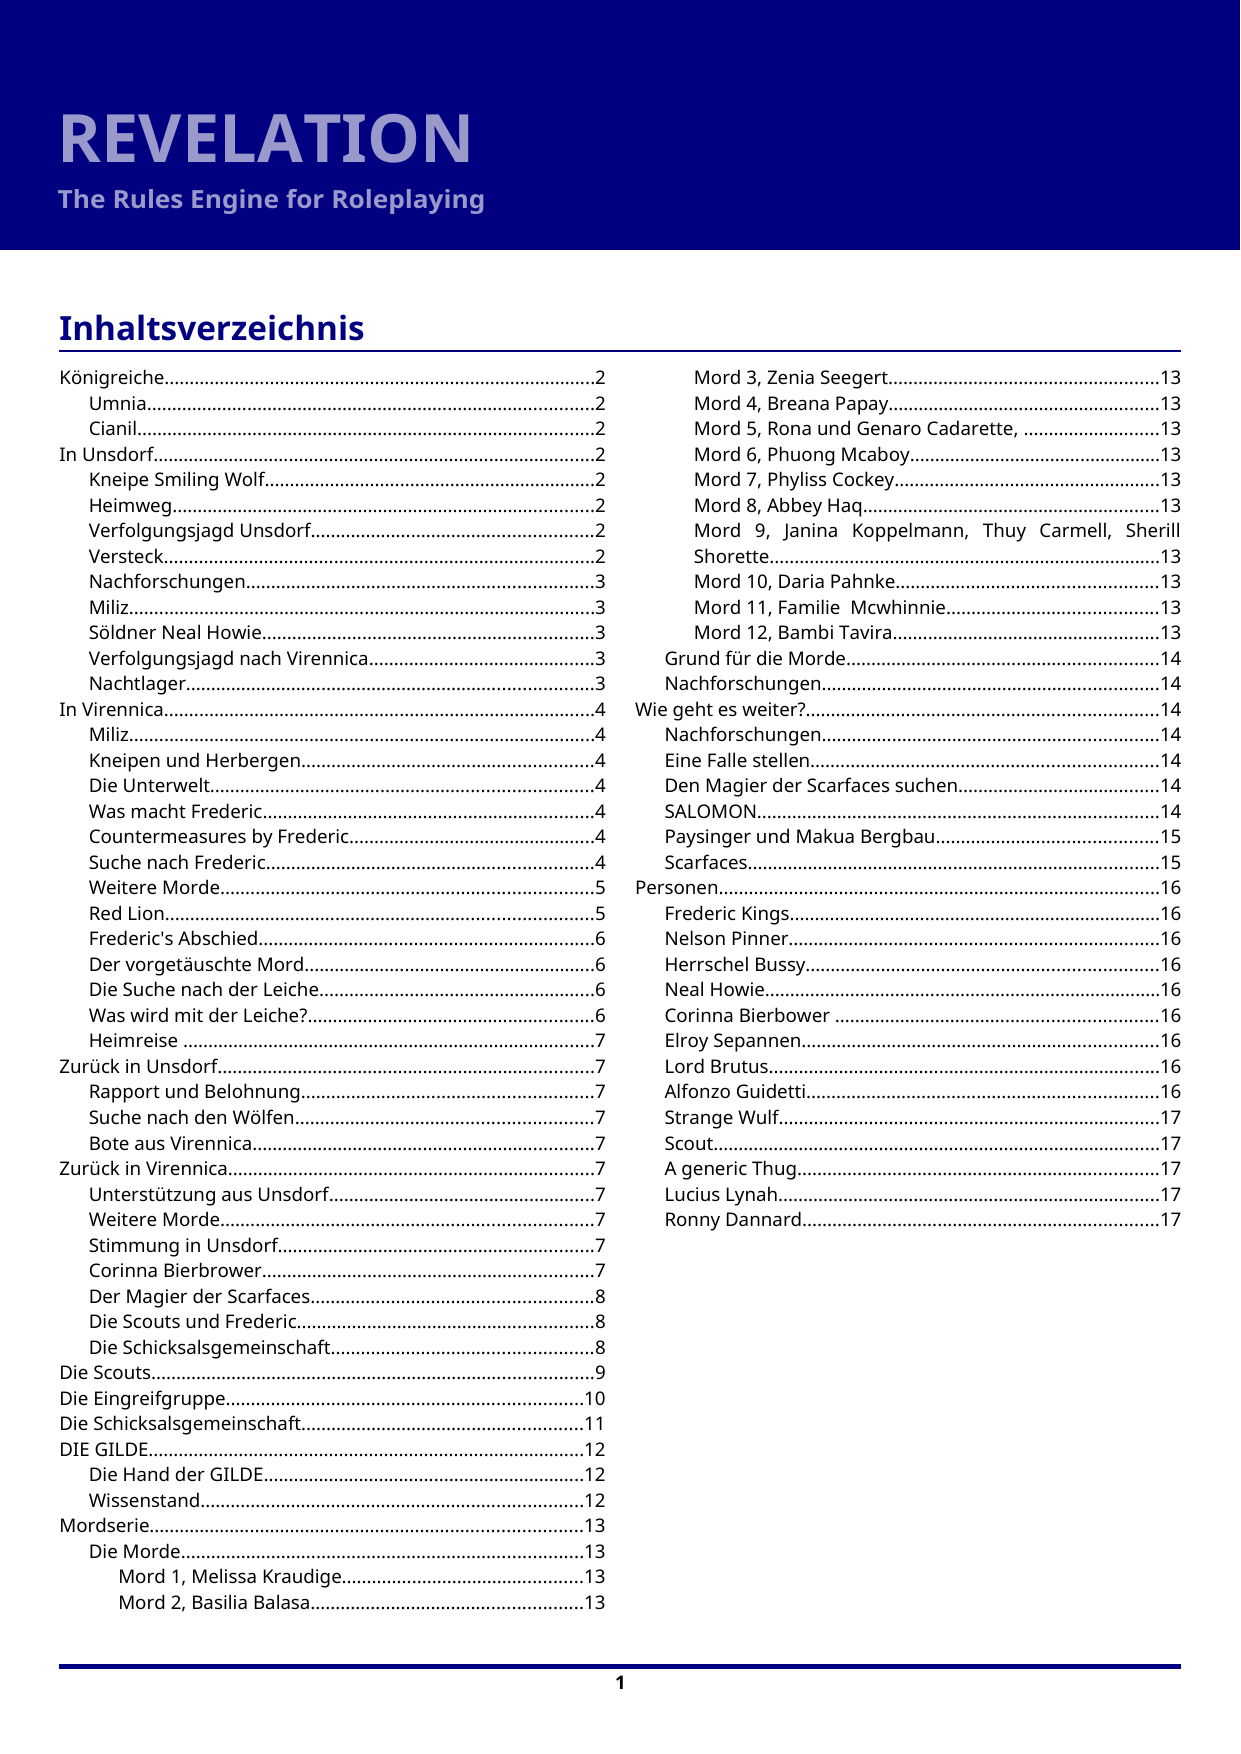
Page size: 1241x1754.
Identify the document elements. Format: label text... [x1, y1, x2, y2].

text Scout 17 [664, 1130, 1181, 1155]
text Die Suche nach der Leiche 6 [88, 977, 605, 1002]
text Frederic Kings 16 [664, 900, 1181, 926]
text Die Morde 13 [88, 1538, 605, 1564]
text Strange Wulf 17 [664, 1104, 1181, 1130]
text Mord 1, Melissa Kraudige 13 [118, 1564, 605, 1589]
text Paysinger und Makua Bergbau 15 [664, 824, 1181, 849]
text Nachtlager 3 [88, 671, 605, 696]
subtitle Inhaltsverzeichnis [59, 304, 1181, 350]
text Mord 9, Janina Koppelmann, Thuy Carmell, Sherill Shorette 13 [694, 517, 1181, 568]
text Was wird mit der Leiche? 6 [88, 1002, 605, 1028]
text Mord 3, Zenia Seegert 13 [694, 364, 1181, 390]
text Corinna Bierbower 16 [664, 1002, 1181, 1028]
text Kneipe Smiling Wolf 2 [88, 466, 605, 492]
text Heimweg 2 [88, 492, 605, 517]
text SALOMON 14 [664, 798, 1181, 824]
text Mord 11, Familie Mcwhinnie 13 [694, 594, 1181, 619]
text Die Eingreifgruppe 10 [59, 1385, 605, 1411]
text Nachforschungen 14 [664, 671, 1181, 696]
text DIE GILDE 12 [59, 1436, 605, 1462]
text Red Lion 5 [88, 900, 605, 926]
text Der vorgetäuschte Mord 6 [88, 951, 605, 977]
text Mord 7, Phyliss Cockey 13 [694, 466, 1181, 492]
text Mord 6, Phuong Mcaboy 13 [694, 441, 1181, 466]
text Lord Brutus 16 [664, 1053, 1181, 1079]
text In Unsdorf 2 [59, 441, 605, 466]
text Suche nach Frederic 4 [88, 849, 605, 875]
text Alfonzo Guidetti 16 [664, 1079, 1181, 1104]
text Stimmung in Unsdorf 7 [88, 1232, 605, 1257]
text Verfolgungsjagd Unsdorf 2 [88, 517, 605, 543]
text Die Hand der GILDE 12 [88, 1462, 605, 1487]
text Cianil 2 [88, 415, 605, 441]
text Zurück in Unsdorf 7 [59, 1053, 605, 1079]
text Die Scouts und Frederic 8 [88, 1308, 605, 1334]
text Zurück in Virennica 7 [59, 1155, 605, 1181]
text Herrschel Bussy 16 [664, 951, 1181, 977]
text Weitere Morde 5 [88, 875, 605, 900]
text Nachforschungen 14 [664, 722, 1181, 747]
text Heimreise 7 [88, 1028, 605, 1053]
text Söldner Neal Howie 3 [88, 619, 605, 645]
text Nachforschungen 3 [88, 568, 605, 594]
text Coun­termeasures by Fre­deric 4 [88, 824, 605, 849]
text Mord 2, Basilia Balasa 13 [118, 1589, 605, 1615]
text In Virennica 4 [59, 696, 605, 722]
text Lucius Lynah 17 [664, 1181, 1181, 1206]
text Nelson Pinner 16 [664, 926, 1181, 951]
text Neal Howie 16 [664, 977, 1181, 1002]
text Mord 5, Rona und Genaro Cadarette, 13 [694, 415, 1181, 441]
text Mord 10, Daria Pahnke 13 [694, 568, 1181, 594]
text Personen 16 [635, 875, 1181, 900]
text Miliz 3 [88, 594, 605, 619]
text Bote aus Virennica 7 [88, 1130, 605, 1155]
text Wie geht es weiter? 14 [635, 696, 1181, 722]
text Miliz 4 [88, 722, 605, 747]
text Unterstützung aus Unsdorf 7 [88, 1181, 605, 1206]
text Den Magier der Scarfaces suchen 14 [664, 773, 1181, 798]
text Die Scouts 9 [59, 1359, 605, 1385]
text Verfolgungsjagd nach Virennica 3 [88, 645, 605, 671]
text Elroy Sepannen 16 [664, 1028, 1181, 1053]
text Versteck 2 [88, 543, 605, 568]
text Mordserie 13 [59, 1513, 605, 1538]
text Mord 4, Breana Papay 13 [694, 390, 1181, 415]
text Eine Falle stellen 14 [664, 747, 1181, 773]
text Scarfaces 15 [664, 849, 1181, 875]
text Königreiche 2 [59, 364, 605, 390]
text Die Schicksalsgemeinschaft 8 [88, 1334, 605, 1359]
text Die Un­terwelt 4 [88, 773, 605, 798]
text Frederic's Abschied 6 [88, 926, 605, 951]
text Weitere Morde 7 [88, 1206, 605, 1232]
text Der Magier der Scarfaces 8 [88, 1283, 605, 1308]
text Mord 12, Bambi Tavira 13 [694, 619, 1181, 645]
text A generic Thug 17 [664, 1155, 1181, 1181]
text Kneipen und Her­bergen 4 [88, 747, 605, 773]
text Was macht Frederic 4 [88, 798, 605, 824]
text Mord 8, Abbey Haq 13 [694, 492, 1181, 517]
text Grund für die Morde 14 [664, 645, 1181, 671]
text Wissenstand 12 [88, 1487, 605, 1513]
text Die Schicksalsgemeinschaft 11 [59, 1411, 605, 1436]
text Corinna Bierbrower 7 [88, 1257, 605, 1283]
text Umnia 2 [88, 390, 605, 415]
text Ronny Dannard 17 [664, 1206, 1181, 1232]
text Rapport und Belohnung 7 [88, 1079, 605, 1104]
text Suche nach den Wölfen 7 [88, 1104, 605, 1130]
